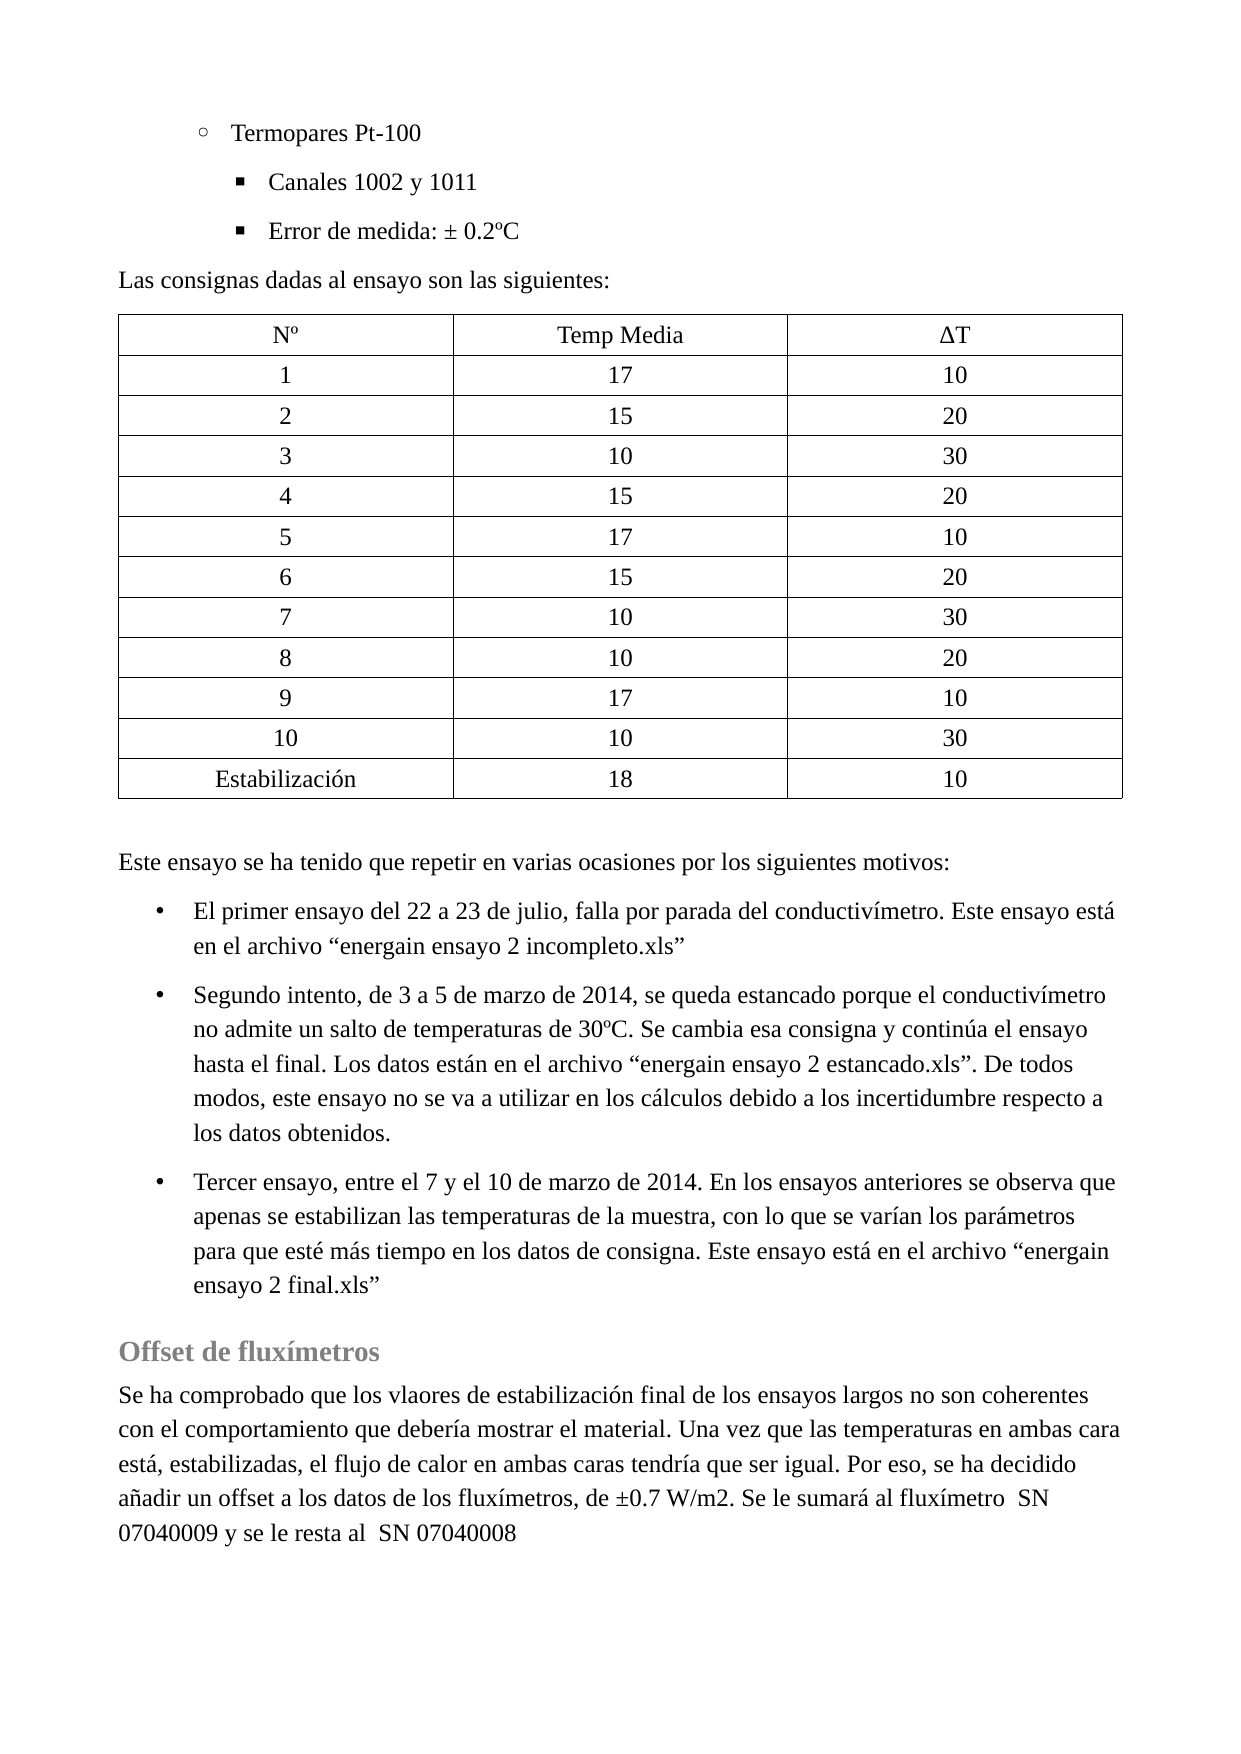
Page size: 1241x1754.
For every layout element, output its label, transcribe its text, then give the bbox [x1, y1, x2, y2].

table_cell 7 [119, 598, 453, 637]
table_cell 10 [454, 719, 787, 758]
table_cell 8 [119, 638, 453, 677]
table_cell 17 [454, 517, 787, 556]
table_header Temp Media [454, 315, 787, 355]
text Este ensayo se ha tenido que repetir en varias ocasiones por los siguientes motivos: [118, 847, 1122, 876]
list El primer ensayo del 22 a 23 de julio, falla por parada del conductivímetro. Este ensayo está en el archivo “energain ensayo 2 incompleto.xls” [156, 896, 1122, 959]
table_cell 9 [119, 678, 453, 717]
table_cell 15 [454, 477, 787, 516]
text Se ha comprobado que los vlaores de estabilización final de los ensayos largos no son coherentes con el comportamiento que debería mostrar el material. Una vez que las temperaturas en ambas cara está, estabilizadas, el flujo de calor en ambas caras tendría que ser igual. Por eso, se ha decidido añadir un offset a los datos de los fluxímetros, de ±0.7 W/m2. Se le sumará al fluxímetro SN 07040009 y se le resta al SN 07040008 [118, 1380, 1122, 1547]
table_cell 20 [788, 477, 1122, 516]
table_cell 20 [788, 638, 1122, 677]
table_cell 10 [119, 719, 453, 758]
table_cell 30 [788, 598, 1122, 637]
table_cell 10 [454, 598, 787, 637]
list Canales 1002 y 1011 [231, 167, 1122, 196]
table_header ΔT [788, 315, 1122, 355]
table_header Nº [119, 315, 453, 355]
table_cell 18 [454, 759, 787, 798]
table_cell 5 [119, 517, 453, 556]
table_cell Estabilización [119, 759, 453, 798]
list Segundo intento, de 3 a 5 de marzo de 2014, se queda estancado porque el conductivímetro no admite un salto de temperaturas de 30ºC. Se cambia esa consigna y continúa el ensayo hasta el final. Los datos están en el archivo “energain ensayo 2 estancado.xls”. De todos modos, este ensayo no se va a utilizar en los cálculos debido a los incertidumbre respecto a los datos obtenidos. [156, 980, 1122, 1147]
text Las consignas dadas al ensayo son las siguientes: [118, 265, 1122, 294]
table_cell 6 [119, 557, 453, 597]
table_cell 17 [454, 678, 787, 717]
table_cell 2 [119, 396, 453, 435]
table_cell 1 [119, 356, 453, 395]
table_cell 17 [454, 356, 787, 395]
table_cell 10 [454, 638, 787, 677]
list Tercer ensayo, entre el 7 y el 10 de marzo de 2014. En los ensayos anteriores se observa que apenas se estabilizan las temperaturas de la muestra, con lo que se varían los parámetros para que esté más tiempo en los datos de consigna. Este ensayo está en el archivo “energain ensayo 2 final.xls” [156, 1167, 1122, 1299]
table_cell 10 [788, 678, 1122, 717]
table_cell 10 [788, 356, 1122, 395]
table_cell 4 [119, 477, 453, 516]
subtitle Offset de fluxímetros [118, 1334, 1122, 1367]
table_cell 15 [454, 396, 787, 435]
table_cell 10 [788, 517, 1122, 556]
table_cell 10 [454, 436, 787, 476]
table_cell 10 [788, 759, 1122, 798]
table_cell 15 [454, 557, 787, 597]
list Termopares Pt-100 [193, 118, 1122, 147]
table_cell 30 [788, 719, 1122, 758]
table_cell 20 [788, 396, 1122, 435]
table_cell 20 [788, 557, 1122, 597]
table_cell 30 [788, 436, 1122, 476]
list Error de medida: ± 0.2ºC [231, 216, 1122, 245]
table_cell 3 [119, 436, 453, 476]
